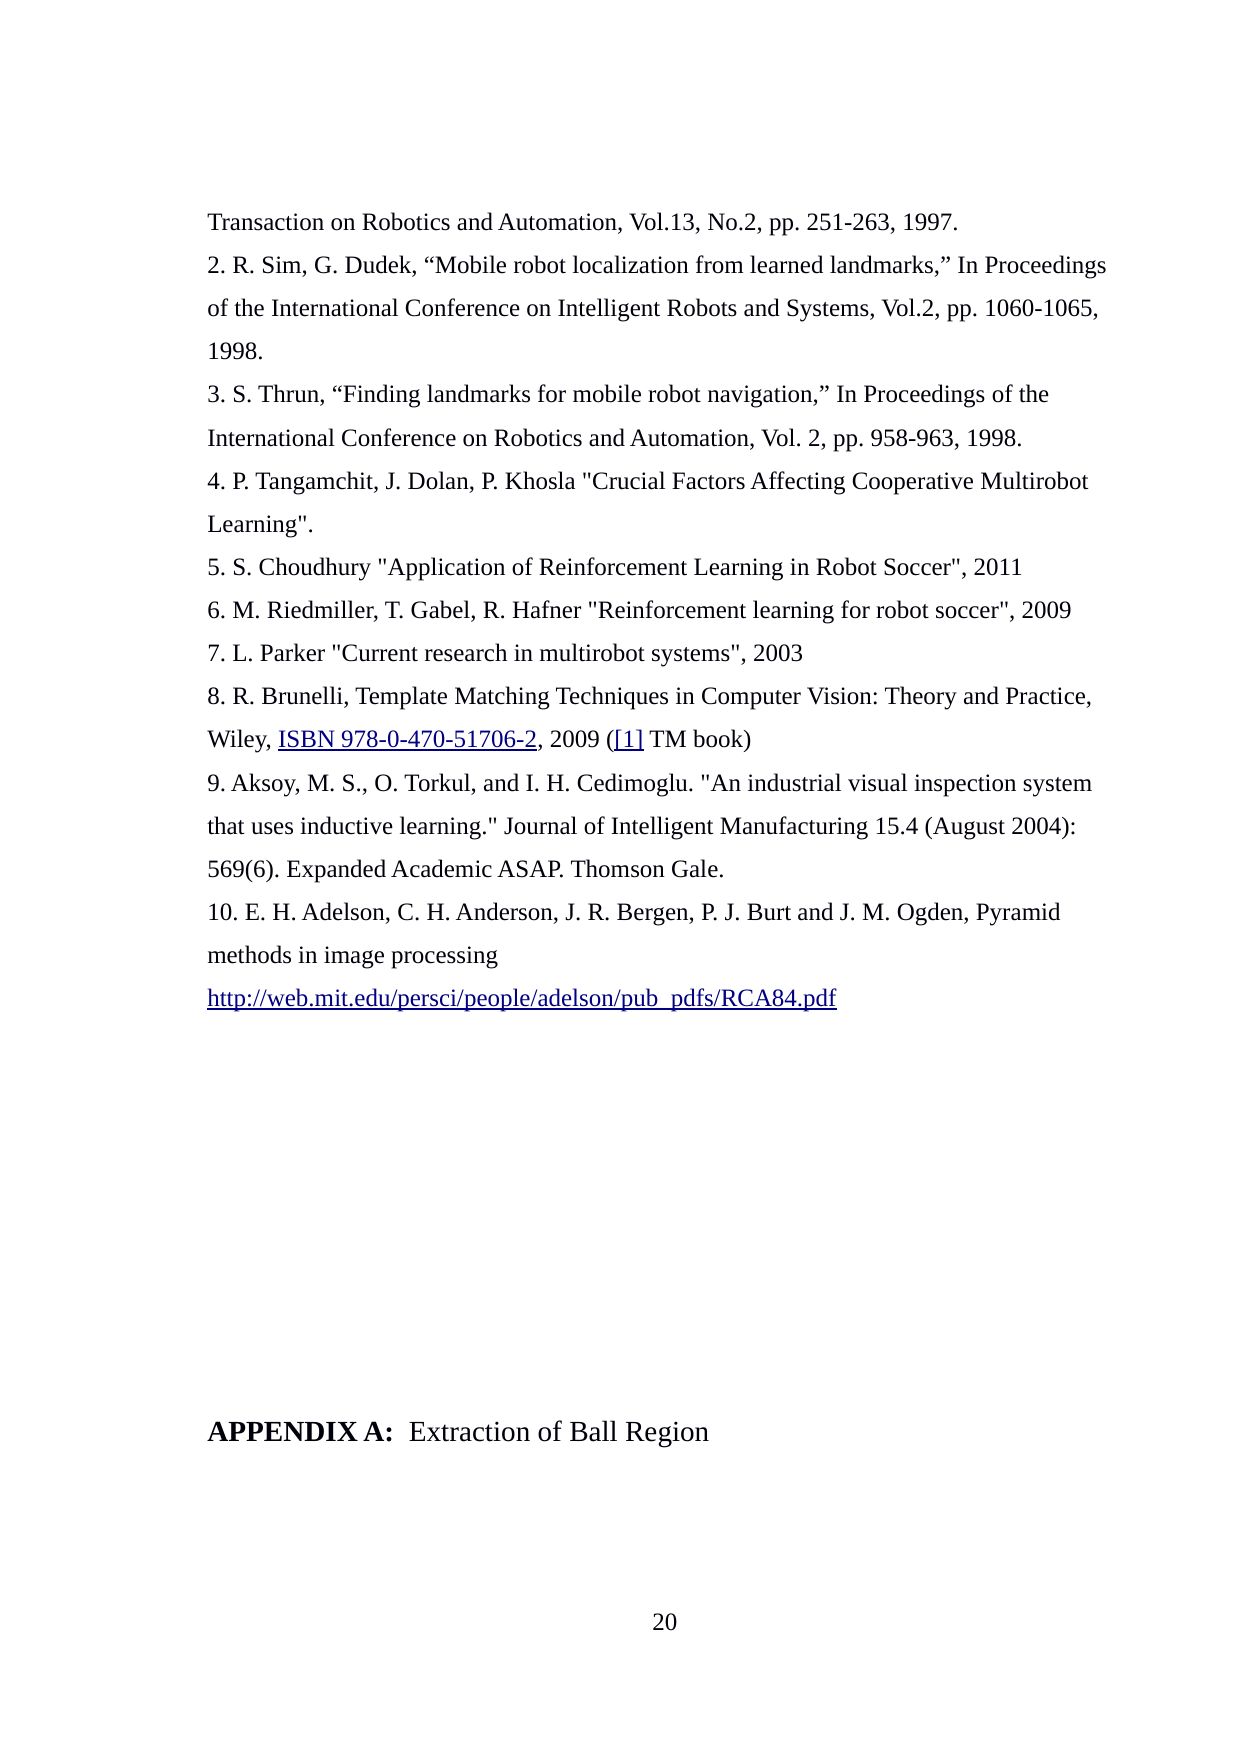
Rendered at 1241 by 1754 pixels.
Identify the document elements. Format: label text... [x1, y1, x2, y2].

text 6. M. Riedmiller, T. Gabel, R. Hafner "Reinforcement learning for robot soccer", 2009 [207, 595, 1122, 624]
text 10. E. H. Adelson, C. H. Anderson, J. R. Bergen, P. J. Burt and J. M. Ogden, Pyramid methods in image processing http://web.mit.edu/persci/people/adelson/pub_pdfs/RCA84.pdf [207, 897, 1122, 1012]
text 4. P. Tangamchit, J. Dolan, P. Khosla "Crucial Factors Affecting Cooperative Multirobot Learning". [207, 466, 1122, 538]
text 7. L. Parker "Current research in multirobot systems", 2003 [207, 638, 1122, 667]
text International Conference on Robotics and Automation, Vol. 2, pp. 958-963, 1998. [207, 423, 1122, 451]
text of the International Conference on Intelligent Robots and Systems, Vol.2, pp. 1060-1065, [207, 293, 1122, 322]
text 8. R. Brunelli, Template Matching Techniques in Computer Vision: Theory and Practice, Wiley, ISBN 978-0-470-51706-2, 2009 ([1] TM book) [207, 681, 1122, 753]
text 1998. [207, 336, 1122, 365]
text Transaction on Robotics and Automation, Vol.13, No.2, pp. 251-263, 1997. [207, 207, 1122, 236]
text 3. S. Thrun, “Finding landmarks for mobile robot navigation,” In Proceedings of the [207, 379, 1122, 408]
text 2. R. Sim, G. Dudek, “Mobile robot localization from learned landmarks,” In Proceedings [207, 250, 1122, 279]
text APPENDIX A: Extraction of Ball Region [207, 1414, 1122, 1448]
text 5. S. Choudhury "Application of Reinforcement Learning in Robot Soccer", 2011 [207, 552, 1122, 581]
text 9. Aksoy, M. S., O. Torkul, and I. H. Cedimoglu. "An industrial visual inspection system that uses inductive learning." Journal of Intelligent Manufacturing 15.4 (August 2004): 569(6). Expanded Academic ASAP. Thomson Gale. [207, 768, 1122, 883]
